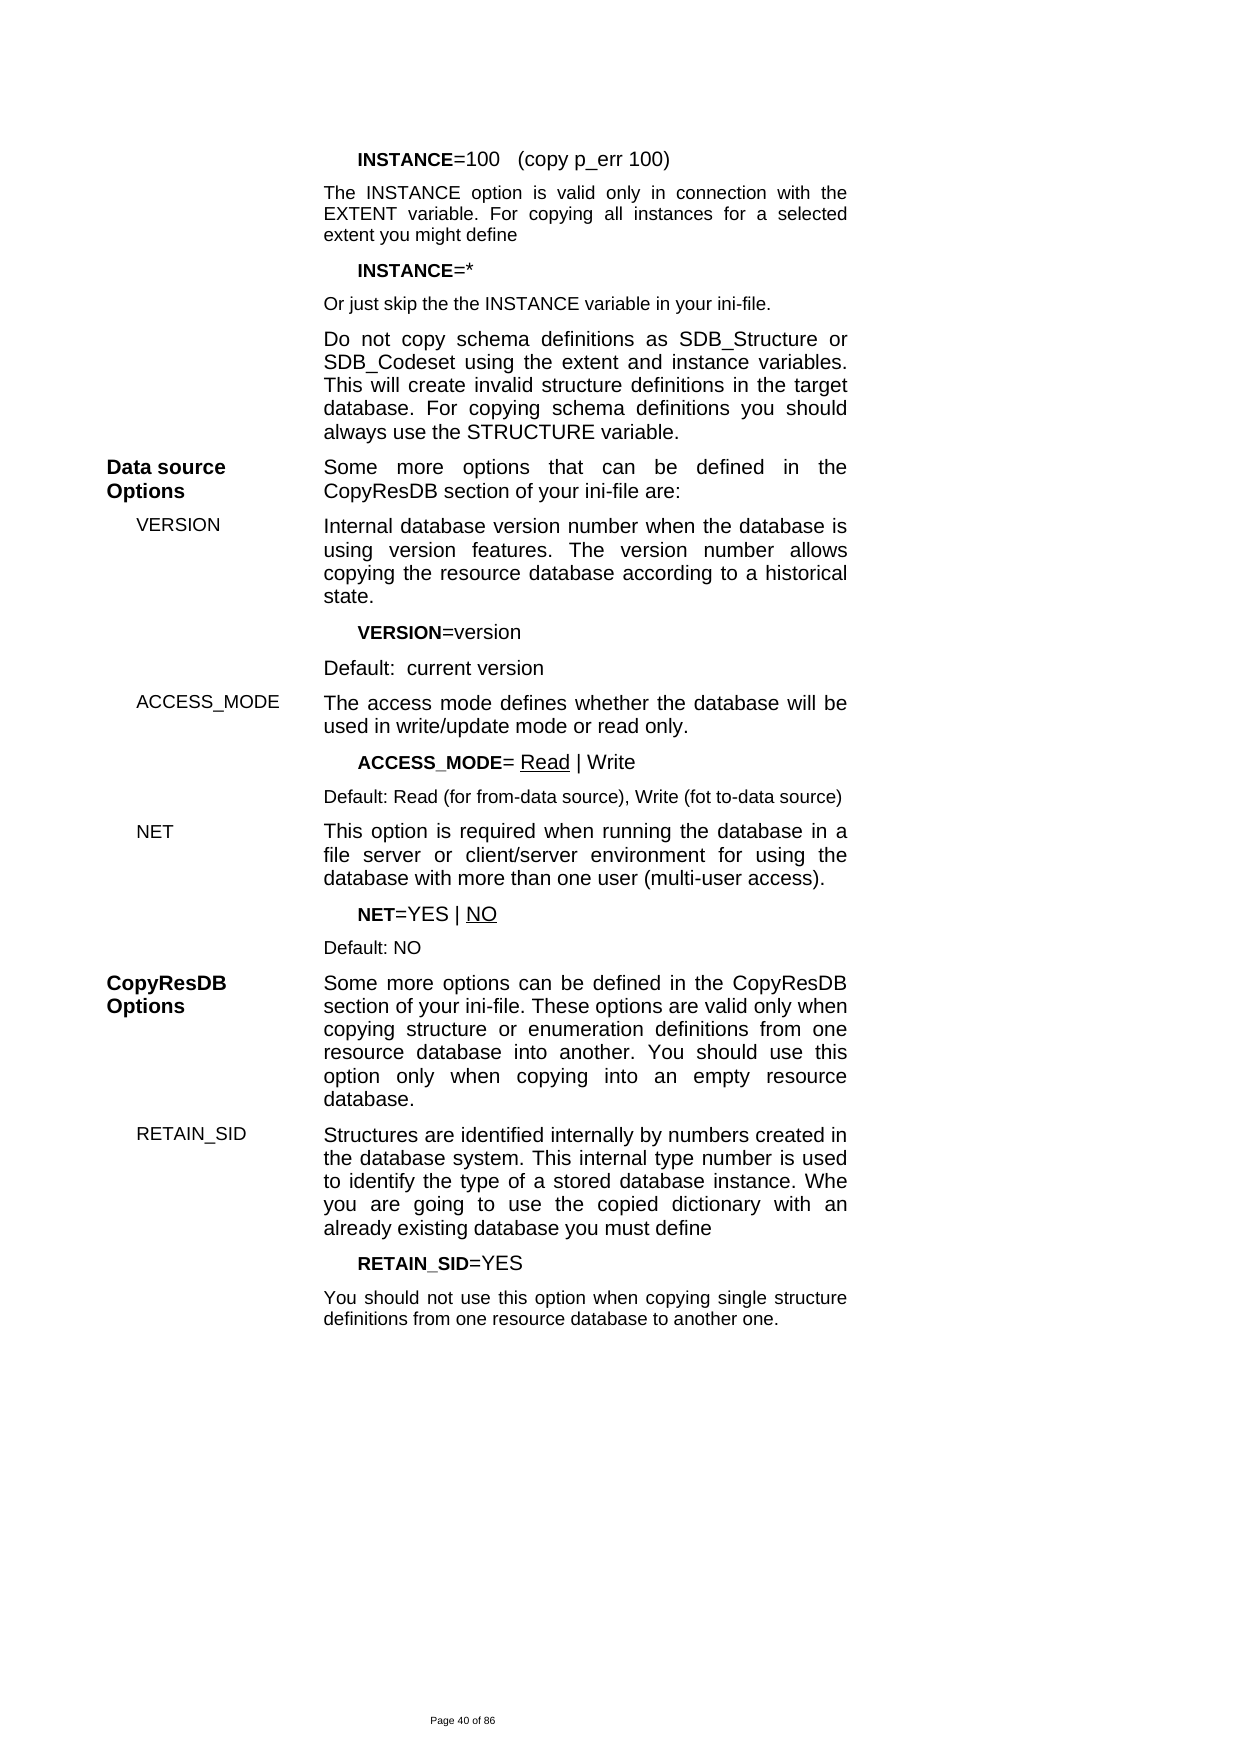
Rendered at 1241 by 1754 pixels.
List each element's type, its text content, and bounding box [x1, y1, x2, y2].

table_cell VERSION [95, 515, 312, 692]
table_cell [95, 147, 312, 327]
table_cell The access mode defines whether the database will be used in write/update mode or read only. ACCESS_MODE= Read | Write Default: Read (for from-data source), Write (fot to-data source) [312, 692, 859, 820]
table_cell ACCESS_MODE [95, 692, 312, 820]
table_cell NET [95, 820, 312, 971]
table_cell Data source Options [95, 456, 312, 515]
table_cell RETAIN_SID [95, 1123, 312, 1342]
table_cell CopyResDB Options [95, 971, 312, 1123]
table_cell Internal database version number when the database is using version features. The version number allows copying the resource database according to a historical state. VERSION=version Default: current version [312, 515, 859, 692]
table_cell INSTANCE=100 (copy p_err 100) The INSTANCE option is valid only in connection with the EXTENT variable. For copying all instances for a selected extent you might define INSTANCE=* Or just skip the the INSTANCE variable in your ini-file. [312, 147, 859, 327]
table_cell Some more options can be defined in the CopyResDB section of your ini-file. These options are valid only when copying structure or enumeration definitions from one resource database into another. You should use this option only when copying into an empty resource database. [312, 971, 859, 1123]
table_cell [95, 327, 312, 456]
table_cell Some more options that can be defined in the CopyResDB section of your ini-file are: [312, 456, 859, 515]
table_cell This option is required when running the database in a file server or client/server environment for using the database with more than one user (multi-user access). NET=YES | NO Default: NO [312, 820, 859, 971]
table_cell Structures are identified internally by numbers created in the database system. This internal type number is used to identify the type of a stored database instance. Whe you are going to use the copied dictionary with an already existing database you must define RETAIN_SID=YES You should not use this option when copying single structure definitions from one resource database to another one. [312, 1123, 859, 1342]
table_cell Do not copy schema definitions as SDB_Structure or SDB_Codeset using the extent and instance variables. This will create invalid structure definitions in the target database. For copying schema definitions you should always use the STRUCTURE variable. [312, 327, 859, 456]
